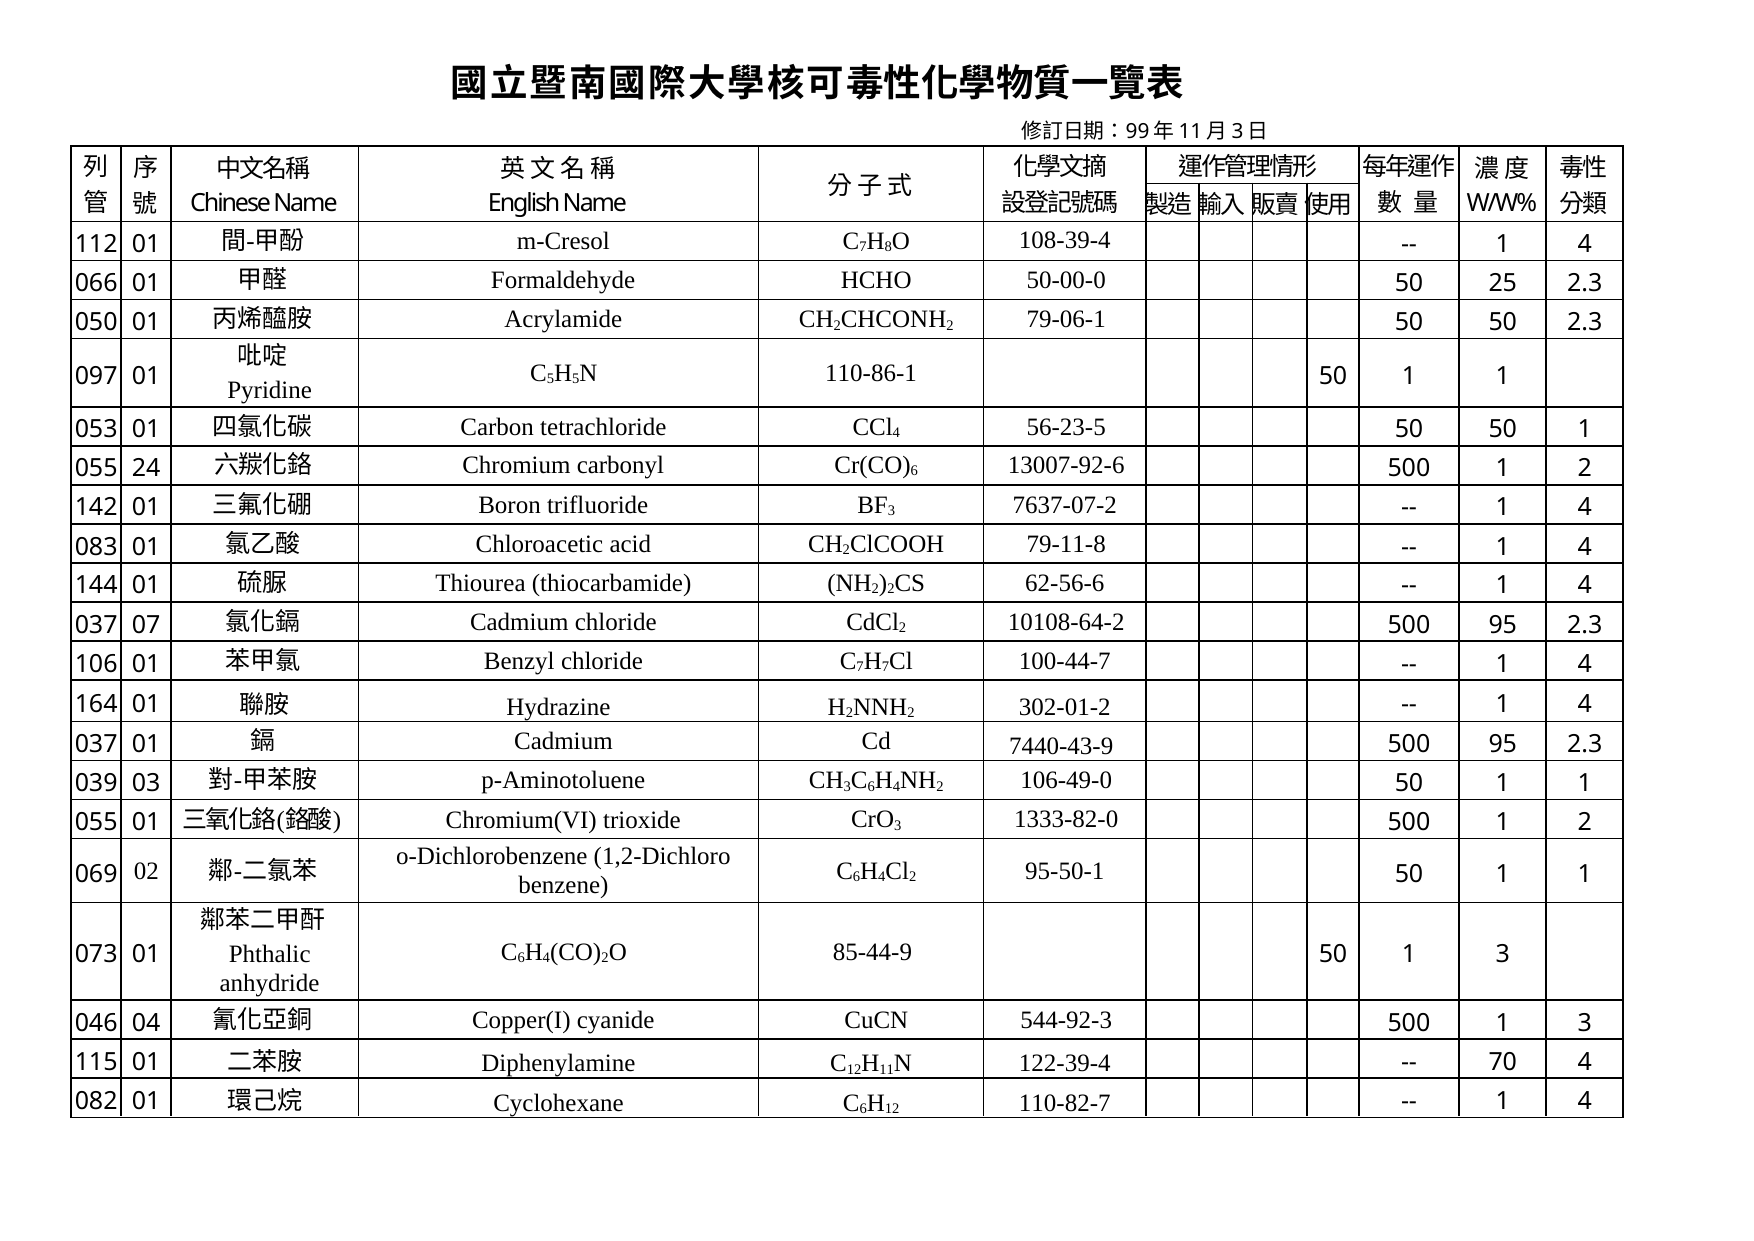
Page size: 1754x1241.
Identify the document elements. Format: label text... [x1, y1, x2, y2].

table_cell [1147, 222, 1198, 259]
table_cell [1200, 261, 1252, 299]
table_cell 500 [1360, 800, 1458, 838]
table_cell 1 [1460, 839, 1545, 902]
table_cell 56-23-5 [984, 408, 1145, 445]
table_cell 055 [72, 447, 120, 484]
table_cell -- [1360, 681, 1458, 721]
table_cell Cyclohexane [359, 1079, 758, 1116]
table_cell [1253, 339, 1306, 406]
table_cell [1147, 261, 1198, 299]
table_cell 六羰化鉻 [172, 447, 358, 484]
table_cell 7440-43-9 [984, 722, 1145, 759]
table_cell 01 [122, 800, 170, 838]
table_cell [1308, 408, 1358, 445]
table_cell [1200, 722, 1252, 759]
table_cell 1 [1460, 339, 1545, 406]
table_cell 110-82-7 [984, 1079, 1145, 1116]
table_cell [1253, 839, 1306, 902]
table_cell 039 [72, 761, 120, 799]
table_cell Benzyl chloride [359, 642, 758, 679]
table_cell [1308, 642, 1358, 679]
table_cell 106-49-0 [984, 761, 1145, 799]
table_cell 115 [72, 1040, 120, 1077]
table_cell 鄰-二氯苯 [172, 839, 358, 902]
table_cell 50 [1360, 261, 1458, 299]
table_cell [1147, 447, 1198, 484]
table_cell 1 [1460, 800, 1545, 838]
table_cell [1147, 564, 1198, 601]
table_cell 鎘 [172, 722, 358, 759]
table_cell [1200, 300, 1252, 338]
table_cell [1200, 486, 1252, 523]
table_cell Cd [759, 722, 983, 759]
table_cell C7H7Cl [759, 642, 983, 679]
table_cell 01 [122, 300, 170, 338]
table_cell 066 [72, 261, 120, 299]
table_cell (NH2)2CS [759, 564, 983, 601]
table_cell 110-86-1 [759, 339, 983, 406]
table_cell 053 [72, 408, 120, 445]
table_cell 10108-64-2 [984, 603, 1145, 640]
table_header 序號 [122, 147, 170, 221]
table_cell [1253, 564, 1306, 601]
table_cell 01 [122, 722, 170, 759]
table_cell [1147, 800, 1198, 838]
table_cell [1308, 1079, 1358, 1116]
table_cell [1253, 603, 1306, 640]
table_cell [1253, 525, 1306, 562]
table_header 化學文摘 設登記號碼 CAS. Number [984, 147, 1145, 221]
table_cell 03 [122, 761, 170, 799]
table_header 英 文 名 稱 English Name [359, 147, 758, 221]
table_cell 083 [72, 525, 120, 562]
table_cell [1147, 525, 1198, 562]
table_cell [1147, 339, 1198, 406]
table_cell -- [1360, 564, 1458, 601]
table_cell 01 [122, 408, 170, 445]
table_cell 鄰苯二甲酐 Phthalic anhydride [172, 903, 358, 999]
table_cell 苯甲氯 [172, 642, 358, 679]
table_cell -- [1360, 1040, 1458, 1077]
table_cell 50-00-0 [984, 261, 1145, 299]
table_cell 046 [72, 1001, 120, 1038]
table_cell CH2ClCOOH [759, 525, 983, 562]
table_cell [1547, 903, 1622, 999]
table_cell 50 [1308, 903, 1358, 999]
table_cell 氰化亞銅 [172, 1001, 358, 1038]
table_cell 1 [1547, 761, 1622, 799]
table_cell 144 [72, 564, 120, 601]
table_cell Copper(I) cyanide [359, 1001, 758, 1038]
table_cell [1547, 339, 1622, 406]
table_cell 100-44-7 [984, 642, 1145, 679]
table_cell 2.3 [1547, 300, 1622, 338]
table_cell 3 [1547, 1001, 1622, 1038]
table_cell [1253, 722, 1306, 759]
table_cell -- [1360, 525, 1458, 562]
table_cell 氯乙酸 [172, 525, 358, 562]
table_cell [1308, 300, 1358, 338]
table_cell 1 [1460, 681, 1545, 721]
table_cell 055 [72, 800, 120, 838]
table_cell 50 [1360, 300, 1458, 338]
table_cell [1308, 261, 1358, 299]
table_cell [1253, 642, 1306, 679]
table_cell 環己烷 [172, 1079, 358, 1116]
table_cell p-Aminotoluene [359, 761, 758, 799]
table_cell [1308, 800, 1358, 838]
table_cell 製造 [1147, 184, 1198, 221]
table_cell 25 [1460, 261, 1545, 299]
table_cell [1200, 642, 1252, 679]
table_cell 1 [1460, 1001, 1545, 1038]
table_cell 01 [122, 1040, 170, 1077]
table_cell [1200, 1001, 1252, 1038]
table_cell [984, 339, 1145, 406]
table_cell 50 [1360, 839, 1458, 902]
table_cell 間-甲酚 [172, 222, 358, 259]
table_cell 4 [1547, 681, 1622, 721]
table_cell 對-甲苯胺 [172, 761, 358, 799]
table_cell m-Cresol [359, 222, 758, 259]
table_cell 1 [1460, 1079, 1545, 1116]
table_cell Chromium carbonyl [359, 447, 758, 484]
table_cell 三氟化硼 [172, 486, 358, 523]
table_cell [1147, 722, 1198, 759]
table_header 中文名稱 Chinese Name [172, 147, 358, 221]
table_cell 544-92-3 [984, 1001, 1145, 1038]
table_cell 1 [1460, 564, 1545, 601]
table_cell 吡啶 Pyridine [172, 339, 358, 406]
table_cell [1200, 222, 1252, 259]
table_cell [1147, 642, 1198, 679]
table_cell [984, 903, 1145, 999]
table_cell [1147, 681, 1198, 721]
table_cell [1308, 222, 1358, 259]
table_cell [1147, 603, 1198, 640]
table_cell 50 [1460, 408, 1545, 445]
table_cell -- [1360, 486, 1458, 523]
table_cell 2 [1547, 800, 1622, 838]
table_cell [1147, 300, 1198, 338]
table_cell [1253, 300, 1306, 338]
table_cell [1147, 408, 1198, 445]
table_cell [1147, 1079, 1198, 1116]
table_cell 1333-82-0 [984, 800, 1145, 838]
table_cell 073 [72, 903, 120, 999]
table_cell 50 [1360, 408, 1458, 445]
table_cell Cadmium [359, 722, 758, 759]
table_cell 70 [1460, 1040, 1545, 1077]
table_cell 硫脲 [172, 564, 358, 601]
table_cell 082 [72, 1079, 120, 1116]
table_cell [1253, 681, 1306, 721]
table_cell CH2CHCONH2 [759, 300, 983, 338]
table_cell [1253, 408, 1306, 445]
table_cell 01 [122, 903, 170, 999]
table_cell [1308, 1040, 1358, 1077]
table_cell 097 [72, 339, 120, 406]
table_cell 1 [1547, 408, 1622, 445]
table_cell 01 [122, 1079, 170, 1116]
table_cell -- [1360, 642, 1458, 679]
table_cell 302-01-2 [984, 681, 1145, 721]
table_cell 4 [1547, 1079, 1622, 1116]
table_cell [1200, 447, 1252, 484]
table_cell 輸入 [1200, 184, 1252, 221]
table_cell 1 [1460, 486, 1545, 523]
table_cell 50 [1460, 300, 1545, 338]
table_cell 050 [72, 300, 120, 338]
table_cell 50 [1360, 761, 1458, 799]
table_cell 1 [1460, 642, 1545, 679]
table_cell Hydrazine [359, 681, 758, 721]
table_cell [1147, 1040, 1198, 1077]
table_cell 01 [122, 681, 170, 721]
table_cell -- [1360, 1079, 1458, 1116]
table_header 運作管理情形 [1147, 147, 1358, 183]
table_cell 07 [122, 603, 170, 640]
table_cell Formaldehyde [359, 261, 758, 299]
table_cell [1253, 261, 1306, 299]
table_cell CrO3 [759, 800, 983, 838]
table_cell [1200, 1040, 1252, 1077]
table_cell Cr(CO)6 [759, 447, 983, 484]
table_cell 069 [72, 839, 120, 902]
table_cell [1308, 722, 1358, 759]
table_cell 01 [122, 486, 170, 523]
table_cell 1 [1360, 339, 1458, 406]
table_cell [1147, 839, 1198, 902]
table_cell [1200, 525, 1252, 562]
table_cell CuCN [759, 1001, 983, 1038]
table_cell H2NNH2 [759, 681, 983, 721]
table_cell 1 [1360, 903, 1458, 999]
table_cell 106 [72, 642, 120, 679]
table_cell [1200, 800, 1252, 838]
table_header 列管編號No [72, 147, 120, 221]
table_cell [1200, 1079, 1252, 1116]
table_cell 3 [1460, 903, 1545, 999]
table_cell C5H5N [359, 339, 758, 406]
table_cell 01 [122, 564, 170, 601]
table_cell [1147, 903, 1198, 999]
table_cell 500 [1360, 1001, 1458, 1038]
table_cell 2.3 [1547, 603, 1622, 640]
table_cell [1253, 486, 1306, 523]
table_header 濃 度 W/W% [1460, 147, 1545, 221]
table_cell 85-44-9 [759, 903, 983, 999]
table_cell 4 [1547, 1040, 1622, 1077]
table_header 分 子 式 [759, 147, 983, 221]
table_cell [1253, 1079, 1306, 1116]
table_cell 50 [1308, 339, 1358, 406]
table_cell [1308, 1001, 1358, 1038]
table_cell 01 [122, 339, 170, 406]
table_cell 164 [72, 681, 120, 721]
table_cell C12H11N [759, 1040, 983, 1077]
table_cell [1147, 486, 1198, 523]
table_cell 037 [72, 603, 120, 640]
table_cell Cadmium chloride [359, 603, 758, 640]
table_cell 95-50-1 [984, 839, 1145, 902]
table_cell BF3 [759, 486, 983, 523]
table_cell [1253, 761, 1306, 799]
table_cell 1 [1547, 839, 1622, 902]
table_cell Chloroacetic acid [359, 525, 758, 562]
table_cell 1 [1460, 761, 1545, 799]
table_cell 2.3 [1547, 722, 1622, 759]
table_cell 112 [72, 222, 120, 259]
table_cell 4 [1547, 564, 1622, 601]
table_cell [1253, 1040, 1306, 1077]
table_cell Diphenylamine [359, 1040, 758, 1077]
table_cell [1308, 603, 1358, 640]
table_cell -- [1360, 222, 1458, 259]
table_cell [1200, 903, 1252, 999]
table_cell o-Dichlorobenzene (1,2-Dichloro benzene) [359, 839, 758, 902]
table_cell Boron trifluoride [359, 486, 758, 523]
table_cell [1253, 222, 1306, 259]
table_cell Chromium(VI) trioxide [359, 800, 758, 838]
table_cell 2 [1547, 447, 1622, 484]
table_cell 142 [72, 486, 120, 523]
table_cell [1308, 564, 1358, 601]
table_cell [1308, 839, 1358, 902]
table_cell C6H4Cl2 [759, 839, 983, 902]
table_cell 95 [1460, 722, 1545, 759]
table_cell [1200, 681, 1252, 721]
table_cell Thiourea (thiocarbamide) [359, 564, 758, 601]
table_cell [1253, 447, 1306, 484]
table_cell [1308, 525, 1358, 562]
table_cell 95 [1460, 603, 1545, 640]
table_cell [1200, 339, 1252, 406]
table_header 毒性 分類 [1547, 147, 1622, 221]
table_cell 108-39-4 [984, 222, 1145, 259]
table_cell [1200, 839, 1252, 902]
table_cell [1308, 761, 1358, 799]
table_cell 79-11-8 [984, 525, 1145, 562]
table_cell CdCl2 [759, 603, 983, 640]
table_cell 三氧化鉻(鉻酸) [172, 800, 358, 838]
table_cell 二苯胺 [172, 1040, 358, 1077]
table_cell 01 [122, 261, 170, 299]
table_cell 4 [1547, 642, 1622, 679]
table_cell [1147, 1001, 1198, 1038]
table_cell 500 [1360, 447, 1458, 484]
table_cell 122-39-4 [984, 1040, 1145, 1077]
table_cell 01 [122, 525, 170, 562]
table_cell 4 [1547, 525, 1622, 562]
table_cell 62-56-6 [984, 564, 1145, 601]
table_cell Acrylamide [359, 300, 758, 338]
table_cell [1308, 681, 1358, 721]
table_cell [1308, 486, 1358, 523]
table_cell 使用 [1308, 184, 1358, 221]
table_cell CCl4 [759, 408, 983, 445]
table_cell 01 [122, 222, 170, 259]
table_cell [1200, 603, 1252, 640]
table_cell [1253, 1001, 1306, 1038]
table_cell 甲醛 [172, 261, 358, 299]
table_cell 販賣 [1253, 184, 1306, 221]
table_cell C6H12 [759, 1079, 983, 1116]
table_cell C7H8O [759, 222, 983, 259]
table_cell [1147, 761, 1198, 799]
table_cell 01 [122, 642, 170, 679]
table_cell 1 [1460, 447, 1545, 484]
table_cell 7637-07-2 [984, 486, 1145, 523]
table_cell HCHO [759, 261, 983, 299]
table_cell Carbon tetrachloride [359, 408, 758, 445]
table_cell 037 [72, 722, 120, 759]
table_cell 13007-92-6 [984, 447, 1145, 484]
table_cell 氯化鎘 [172, 603, 358, 640]
table_cell [1200, 761, 1252, 799]
table_cell 24 [122, 447, 170, 484]
table_cell CH3C6H4NH2 [759, 761, 983, 799]
table_cell [1253, 903, 1306, 999]
table_cell [1308, 447, 1358, 484]
table_cell 1 [1460, 222, 1545, 259]
table_cell 聯胺 [172, 681, 358, 721]
table_cell 500 [1360, 722, 1458, 759]
table_header 每年運作數 量 （公斤） [1360, 147, 1458, 221]
table_cell 02 [122, 839, 170, 902]
table_cell 4 [1547, 222, 1622, 259]
table_cell 04 [122, 1001, 170, 1038]
table_cell 1 [1460, 525, 1545, 562]
table_cell 500 [1360, 603, 1458, 640]
table_cell 79-06-1 [984, 300, 1145, 338]
table_cell [1253, 800, 1306, 838]
table_cell 四氯化碳 [172, 408, 358, 445]
table_cell C6H4(CO)2O [359, 903, 758, 999]
table_cell 4 [1547, 486, 1622, 523]
table_cell [1200, 408, 1252, 445]
table_cell 丙烯醯胺 [172, 300, 358, 338]
table_cell [1200, 564, 1252, 601]
table_cell 2.3 [1547, 261, 1622, 299]
